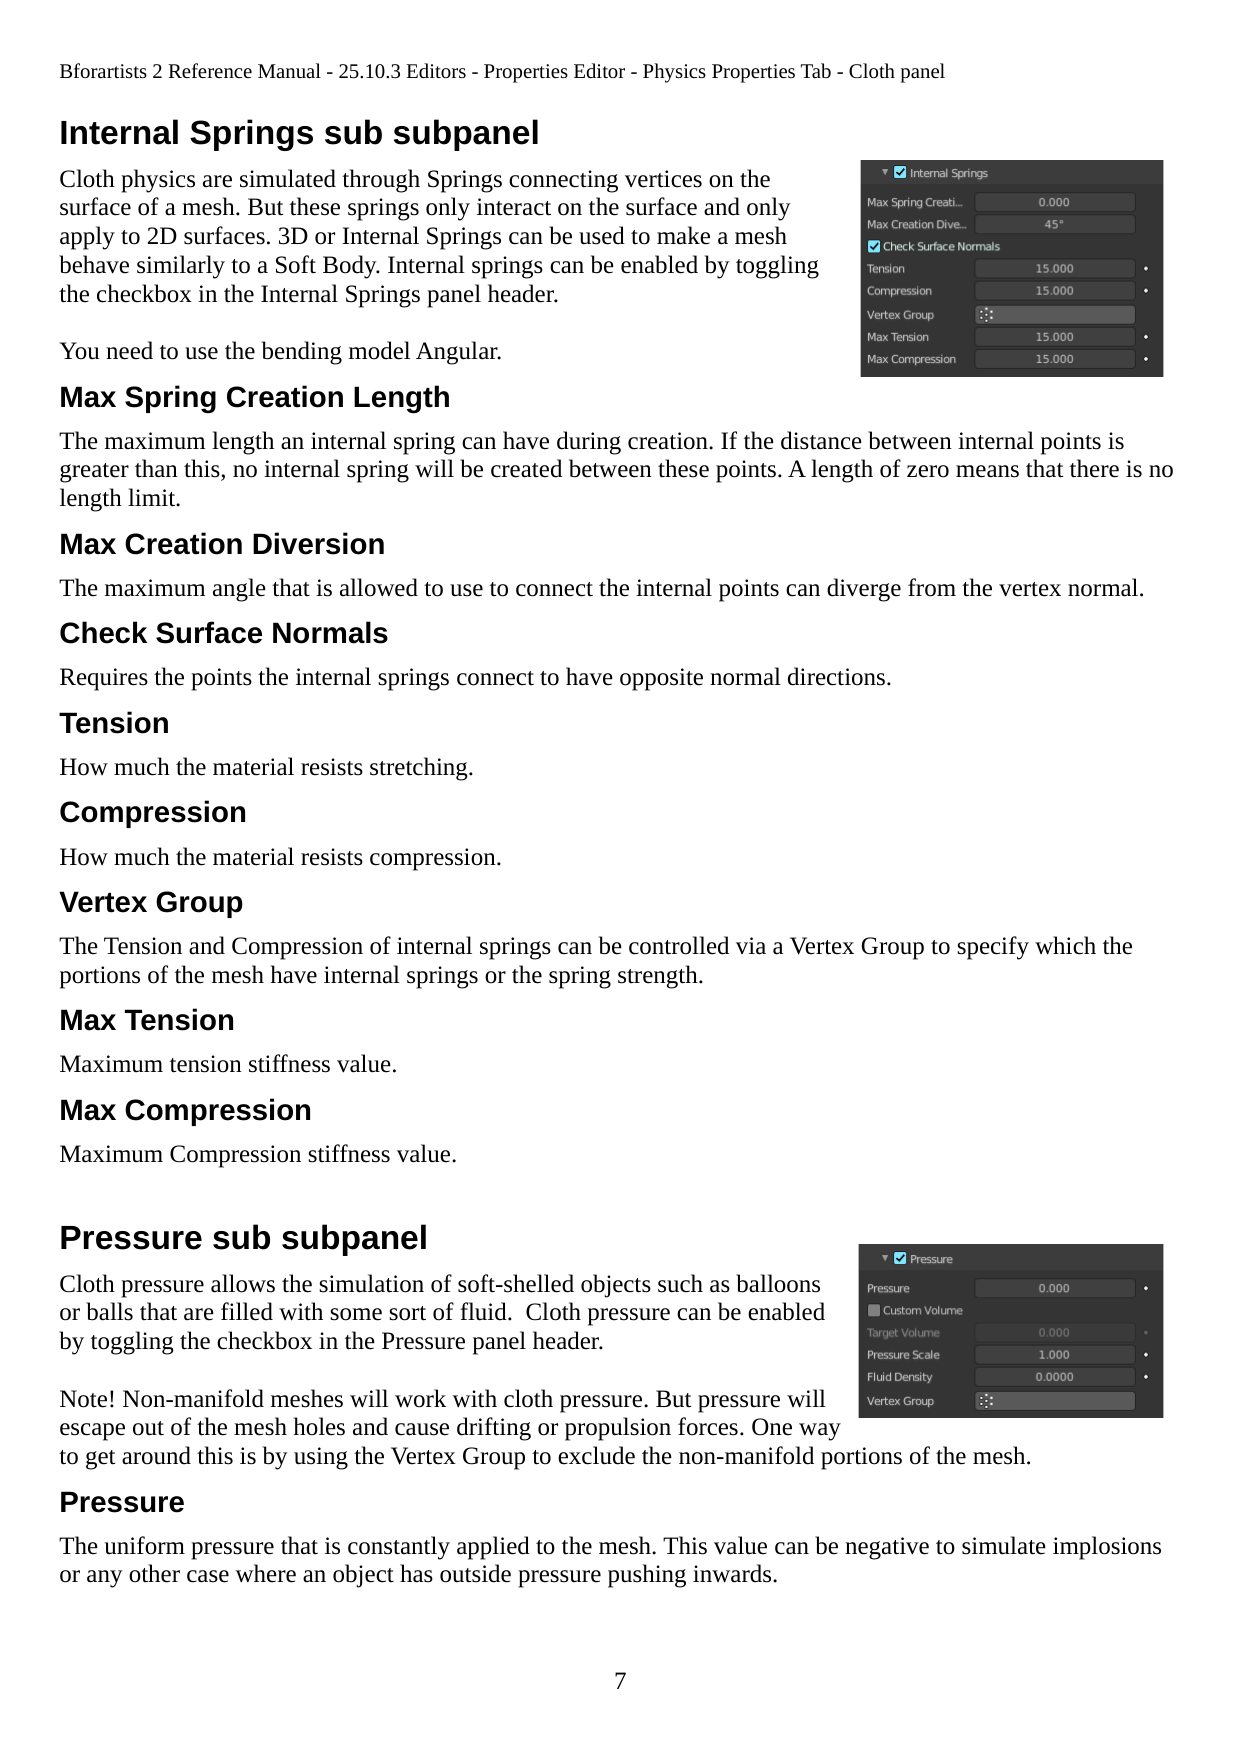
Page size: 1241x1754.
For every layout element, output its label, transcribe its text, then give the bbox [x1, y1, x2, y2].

picture [860, 160, 1164, 377]
picture [858, 1244, 1164, 1418]
subtitle Pressure [59, 1484, 1181, 1518]
text Note! Non-manifold meshes will work with cloth pressure. But pressure will escape out of the mesh holes and cause drifting or propulsion forces. One way to get around this is by using the Vertex Group to exclude the non-manifold portions of the mesh. [59, 1384, 1181, 1470]
text The Tension and Compression of internal springs can be controlled via a Vertex Group to specify which the portions of the mesh have internal springs or the spring strength. [59, 931, 1181, 989]
subtitle Max Creation Diversion [59, 527, 1181, 560]
subtitle Pressure sub subpanel [59, 1217, 1181, 1256]
text Maximum Compression stiffness value. [59, 1139, 1181, 1168]
text The uniform pressure that is constantly applied to the mesh. This value can be negative to simulate implosions or any other case where an object has outside pressure pushing inwards. [59, 1531, 1181, 1588]
subtitle Compression [59, 795, 1181, 829]
text Cloth physics are simulated through Springs connecting vertices on the surface of a mesh. But these springs only interact on the surface and only apply to 2D surfaces. 3D or Internal Springs can be used to make a mesh behave similarly to a Soft Body. Internal springs can be enabled by toggling the checkbox in the Internal Springs panel header. [59, 164, 860, 307]
subtitle Vertex Group [59, 885, 1181, 919]
text You need to use the bending model Angular. [59, 336, 860, 365]
subtitle Max Tension [59, 1003, 1181, 1037]
text The maximum angle that is allowed to use to connect the internal points can diverge from the vertex normal. [59, 573, 1181, 602]
text How much the material resists stretching. [59, 752, 1181, 781]
text The maximum length an internal spring can have during creation. If the distance between internal points is greater than this, no internal spring will be created between these points. A length of zero means that there is no length limit. [59, 426, 1181, 512]
text Cloth pressure allows the simulation of soft-shelled objects such as balloons or balls that are filled with some sort of fluid. Cloth pressure can be enabled by toggling the checkbox in the Pressure panel header. [59, 1269, 858, 1355]
subtitle Max Compression [59, 1093, 1181, 1127]
text Maximum tension stiffness value. [59, 1049, 1181, 1078]
subtitle Internal Springs sub subpanel [59, 113, 1181, 151]
subtitle Max Spring Creation Length [59, 379, 1181, 413]
subtitle Tension [59, 706, 1181, 739]
subtitle Check Surface Normals [59, 616, 1181, 650]
text How much the material resists compression. [59, 842, 1181, 870]
text Requires the points the internal springs connect to have opposite normal directions. [59, 662, 1181, 691]
